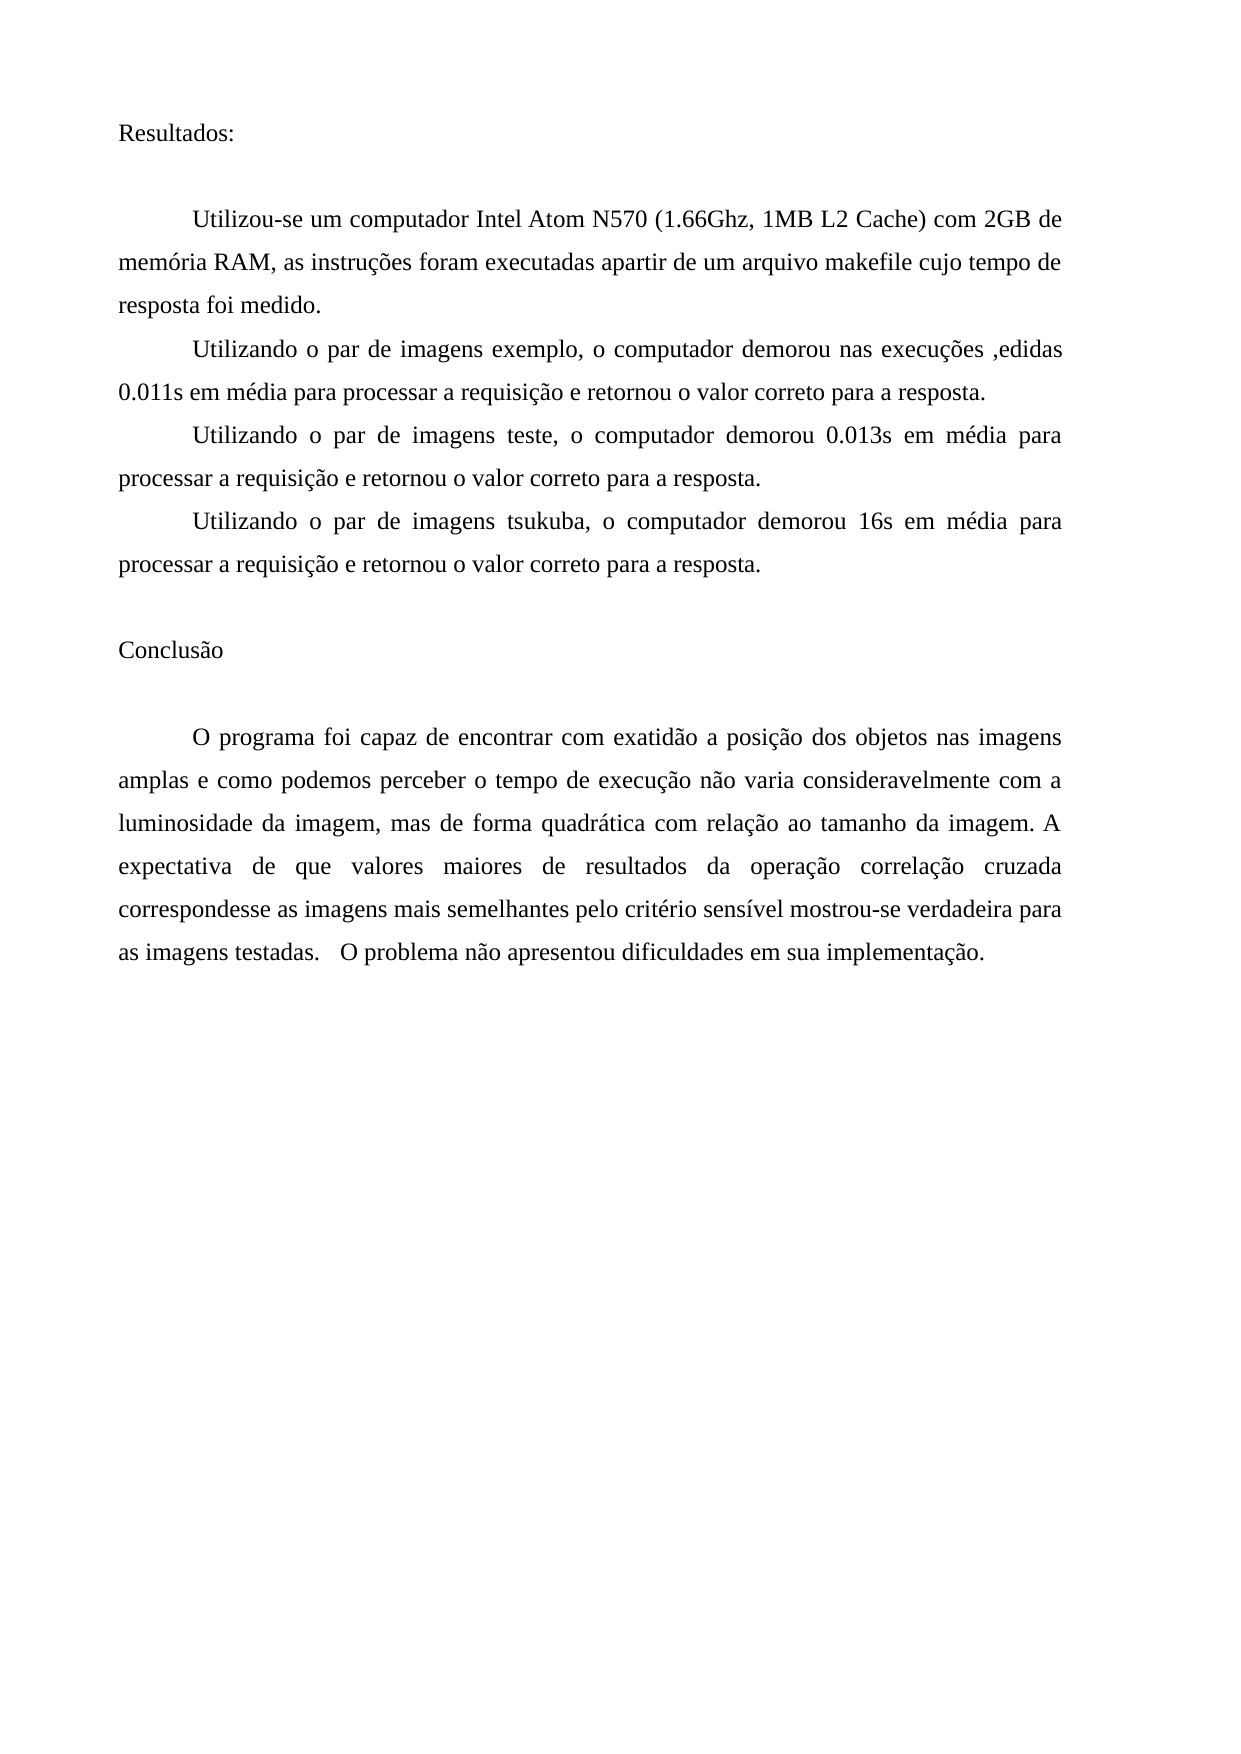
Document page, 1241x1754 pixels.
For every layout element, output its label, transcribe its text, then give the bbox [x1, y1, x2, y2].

text Utilizando o par de imagens exemplo, o computador demorou nas execuções ,edidas 0.011s em média para processar a requisição e retornou o valor correto para a resposta. [118, 334, 1063, 406]
text Utilizando o par de imagens teste, o computador demorou 0.013s em média para processar a requisição e retornou o valor correto para a resposta. [118, 420, 1063, 492]
text Utilizou-se um computador Intel Atom N570 (1.66Ghz, 1MB L2 Cache) com 2GB de memória RAM, as instruções foram executadas apartir de um arquivo makefile cujo tempo de resposta foi medido. [118, 204, 1063, 319]
text O programa foi capaz de encontrar com exatidão a posição dos objetos nas imagens amplas e como podemos perceber o tempo de execução não varia consideravelmente com a luminosidade da imagem, mas de forma quadrática com relação ao tamanho da imagem. A expectativa de que valores maiores de resultados da operação correlação cruzada correspondesse as imagens mais semelhantes pelo critério sensível mostrou-se verdadeira para as imagens testadas. O problema não apresentou dificuldades em sua implementação. [118, 722, 1063, 966]
text Conclusão [118, 636, 1063, 664]
text Utilizando o par de imagens tsukuba, o computador demorou 16s em média para processar a requisição e retornou o valor correto para a resposta. [118, 506, 1063, 578]
text Resultados: [118, 118, 1063, 147]
